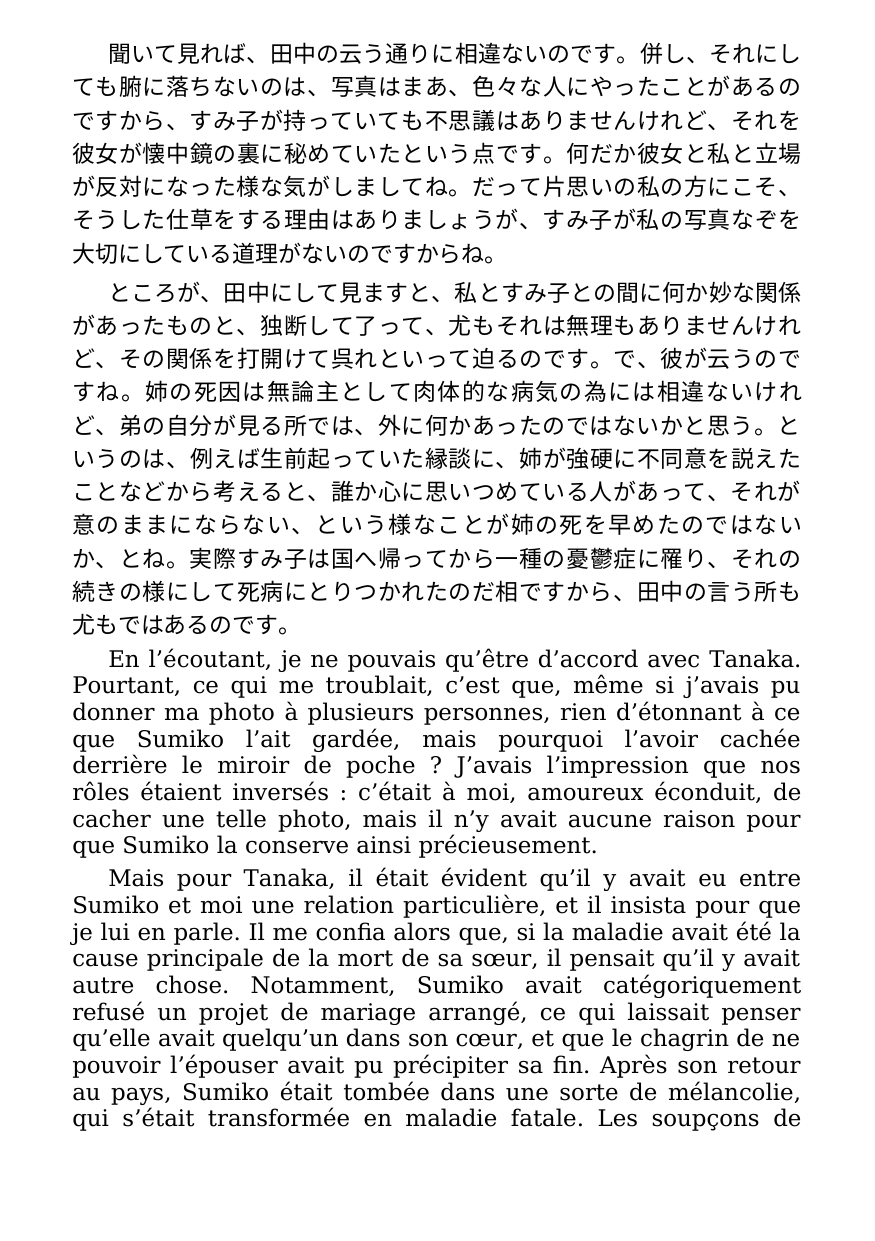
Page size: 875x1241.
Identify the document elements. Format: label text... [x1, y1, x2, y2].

text ところが、田中にして見ますと、私とすみ子との間に何か妙な関係があったものと、独断して了って、尤もそれは無理もありませんけれど、その関係を打開けて呉れといって迫るのです。で、彼が云うのですね。姉の死因は無論主として肉体的な病気の為には相違ないけれど、弟の自分が見る所では、外に何かあったのではないかと思う。というのは、例えば生前起っていた縁談に、姉が強硬に不同意を説えたことなどから考えると、誰か心に思いつめている人があって、それが意のままにならない、という様なことが姉の死を早めたのではないか、とね。実際すみ子は国へ帰ってから一種の憂鬱症に罹り、それの続きの様にして死病にとりつかれたのだ相ですから、田中の言う所も尤もではあるのです。 [72, 274, 802, 640]
text 聞いて見れば、田中の云う通りに相違ないのです。併し、それにしても腑に落ちないのは、写真はまあ、色々な人にやったことがあるのですから、すみ子が持っていても不思議はありませんけれど、それを彼女が懐中鏡の裏に秘めていたという点です。何だか彼女と私と立場が反対になった様な気がしましてね。だって片思いの私の方にこそ、そうした仕草をする理由はありましょうが、すみ子が私の写真なぞを大切にしている道理がないのですからね。 [72, 36, 802, 269]
text En l’écoutant, je ne pouvais qu’être d’accord avec Tanaka. Pourtant, ce qui me troublait, c’est que, même si j’avais pu donner ma photo à plusieurs personnes, rien d’étonnant à ce que Sumiko l’ait gardée, mais pourquoi l’avoir cachée derrière le miroir de poche ? J’avais l’impression que nos rôles étaient inversés : c’était à moi, amoureux éconduit, de cacher une telle photo, mais il n’y avait aucune raison pour que Sumiko la conserve ainsi précieusement. [72, 646, 802, 859]
text Mais pour Tanaka, il était évident qu’il y avait eu entre Sumiko et moi une relation particulière, et il insista pour que je lui en parle. Il me confia alors que, si la maladie avait été la cause principale de la mort de sa sœur, il pensait qu’il y avait autre chose. Notamment, Sumiko avait catégoriquement refusé un projet de mariage arrangé, ce qui laissait penser qu’elle avait quelqu’un dans son cœur, et que le chagrin de ne pouvoir l’épouser avait pu précipiter sa fin. Après son retour au pays, Sumiko était tombée dans une sorte de mélancolie, qui s’était transformée en maladie fatale. Les soupçons de [72, 865, 802, 1132]
